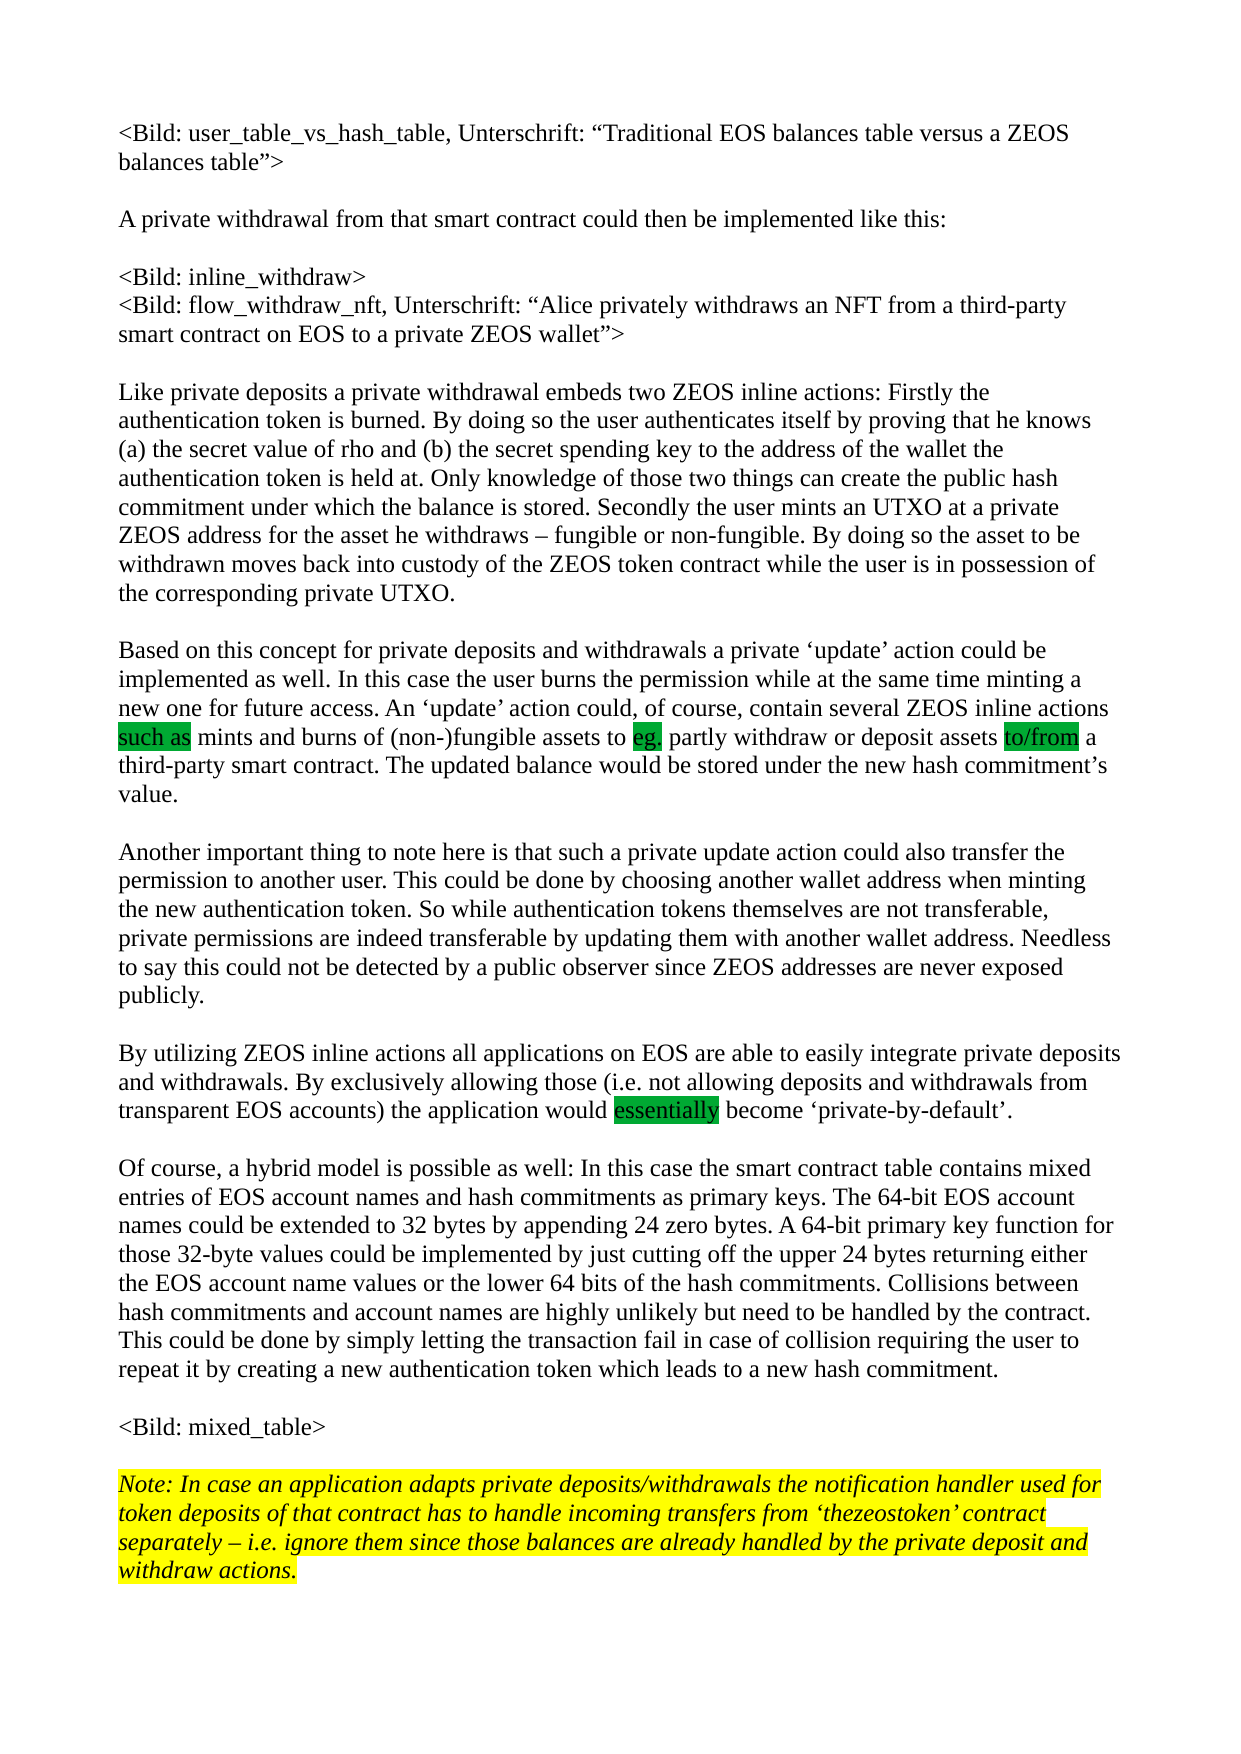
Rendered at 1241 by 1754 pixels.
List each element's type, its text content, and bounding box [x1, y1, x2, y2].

text A private withdrawal from that smart contract could then be implemented like this: [118, 204, 1122, 233]
text <Bild: user_table_vs_hash_table, Unterschrift: “Traditional EOS balances table versus a ZEOS balances table”> [118, 118, 1122, 176]
text Note: In case an application adapts private deposits/withdrawals the notification handler used for token deposits of that contract has to handle incoming transfers from ‘thezeostoken’ contract separately – i.e. ignore them since those balances are already handled by the private deposit and withdraw actions. [118, 1469, 1122, 1584]
text Like private deposits a private withdrawal embeds two ZEOS inline actions: Firstly the authentication token is burned. By doing so the user authenticates itself by proving that he knows (a) the secret value of rho and (b) the secret spending key to the address of the wallet the authentication token is held at. Only knowledge of those two things can create the public hash commitment under which the balance is stored. Secondly the user mints an UTXO at a private ZEOS address for the asset he withdraws – fungible or non-fungible. By doing so the asset to be withdrawn moves back into custody of the ZEOS token contract while the user is in possession of the corresponding private UTXO. [118, 377, 1122, 607]
text Of course, a hybrid model is possible as well: In this case the smart contract table contains mixed entries of EOS account names and hash commitments as primary keys. The 64-bit EOS account names could be extended to 32 bytes by appending 24 zero bytes. A 64-bit primary key function for those 32-byte values could be implemented by just cutting off the upper 24 bytes returning either the EOS account name values or the lower 64 bits of the hash commitments. Collisions between hash commitments and account names are highly unlikely but need to be handled by the contract. This could be done by simply letting the transaction fail in case of collision requiring the user to repeat it by creating a new authentication token which leads to a new hash commitment. [118, 1153, 1122, 1383]
text <Bild: mixed_table> [118, 1412, 1122, 1441]
text Based on this concept for private deposits and withdrawals a private ‘update’ action could be implemented as well. In this case the user burns the permission while at the same time minting a new one for future access. An ‘update’ action could, of course, contain several ZEOS inline actions such as mints and burns of (non-)fungible assets to eg. partly withdraw or deposit assets to/from a third-party smart contract. The updated balance would be stored under the new hash commitment’s value. [118, 636, 1122, 808]
text <Bild: inline_withdraw> [118, 262, 1122, 291]
text <Bild: flow_withdraw_nft, Unterschrift: “Alice privately withdraws an NFT from a third-party smart contract on EOS to a private ZEOS wallet”> [118, 291, 1122, 348]
text Another important thing to note here is that such a private update action could also transfer the permission to another user. This could be done by choosing another wallet address when minting the new authentication token. So while authentication tokens themselves are not transferable, private permissions are indeed transferable by updating them with another wallet address. Needless to say this could not be detected by a public observer since ZEOS addresses are never exposed publicly. [118, 837, 1122, 1009]
text By utilizing ZEOS inline actions all applications on EOS are able to easily integrate private deposits and withdrawals. By exclusively allowing those (i.e. not allowing deposits and withdrawals from transparent EOS accounts) the application would essentially become ‘private-by-default’. [118, 1038, 1122, 1124]
